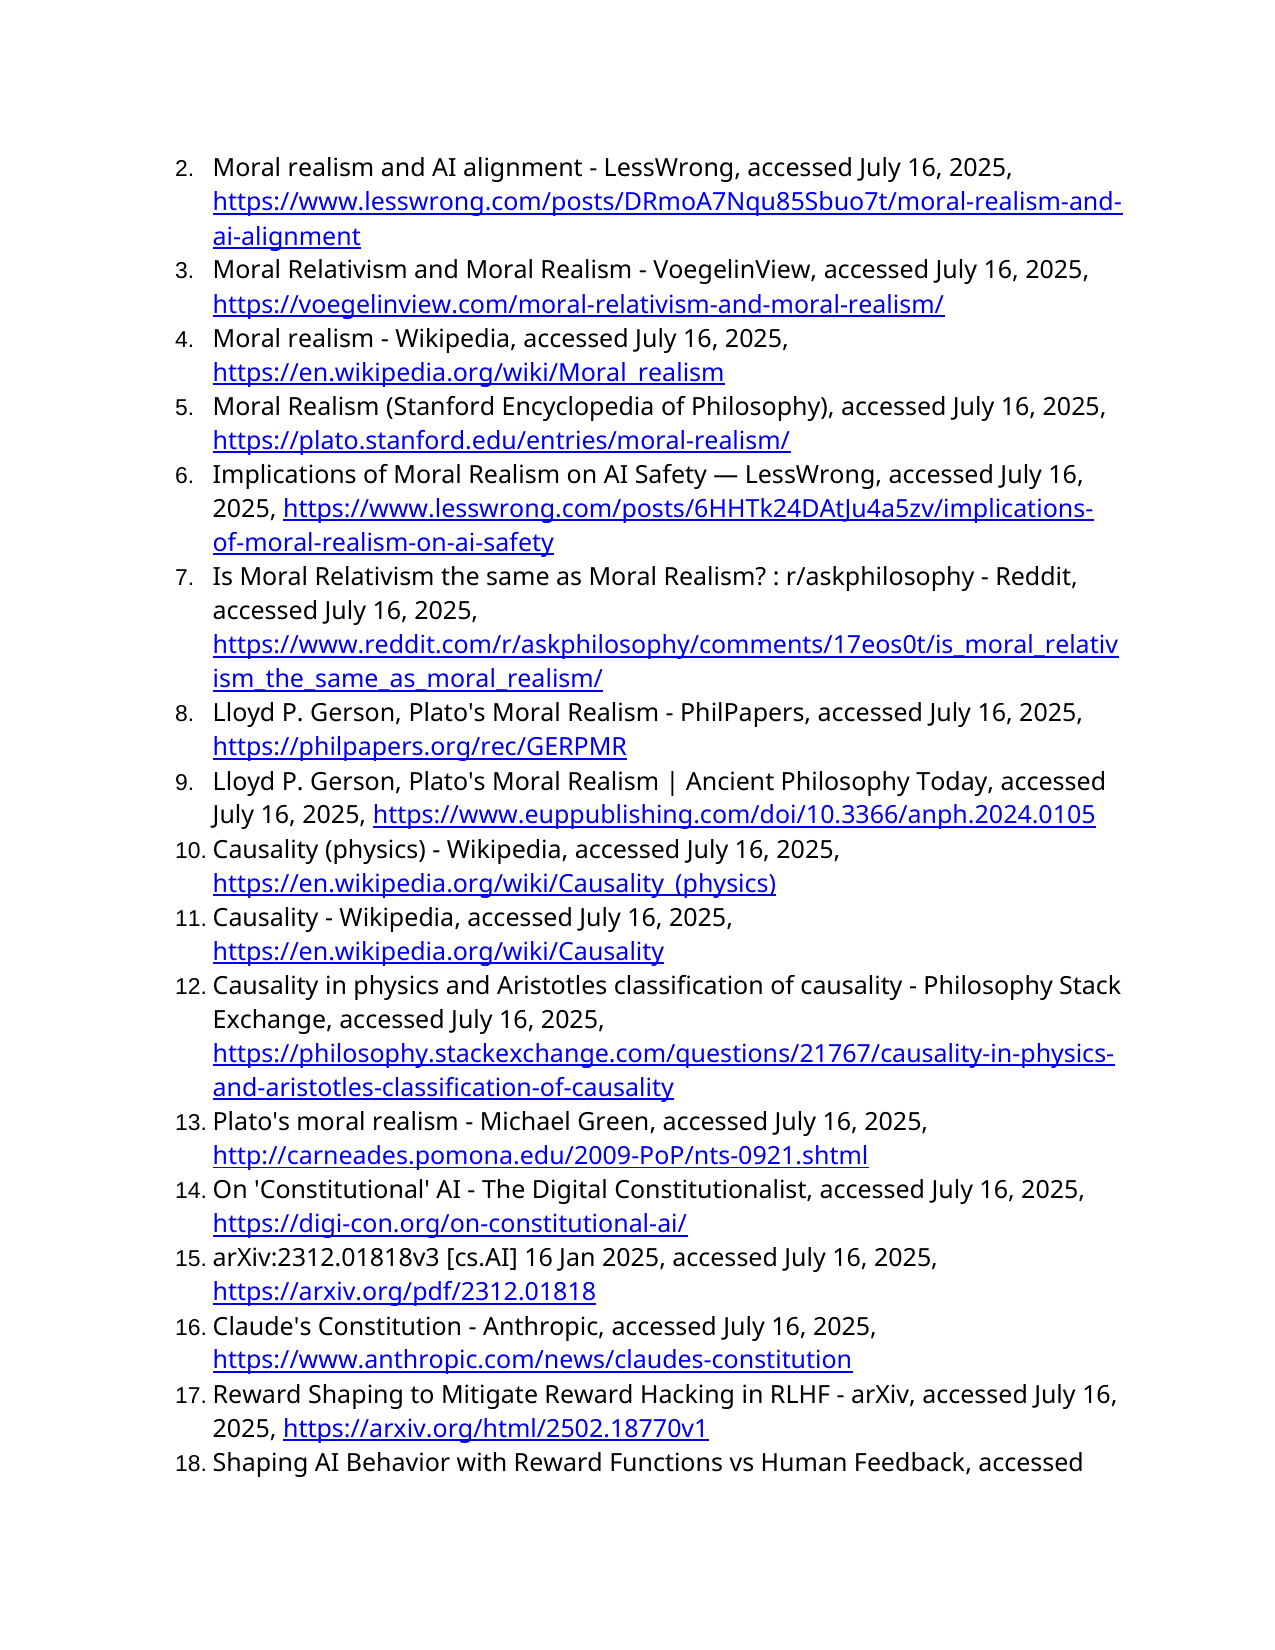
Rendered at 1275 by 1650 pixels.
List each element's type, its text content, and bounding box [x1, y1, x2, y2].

list Causality - Wikipedia, accessed July 16, 2025, https://en.wikipedia.org/wiki/Causality [175, 899, 1125, 967]
list Lloyd P. Gerson, Plato's Moral Realism - PhilPapers, accessed July 16, 2025, https://philpapers.org/rec/GERPMR [175, 695, 1125, 763]
list Lloyd P. Gerson, Plato's Moral Realism | Ancient Philosophy Today, accessed July 16, 2025, https://www.euppublishing.com/doi/10.3366/anph.2024.0105 [175, 763, 1125, 831]
list Reward Shaping to Mitigate Reward Hacking in RLHF - arXiv, accessed July 16, 2025, https://arxiv.org/html/2502.18770v1 [175, 1376, 1125, 1444]
list Causality in physics and Aristotles classification of causality - Philosophy Stack Exchange, accessed July 16, 2025, https://philosophy.stackexchange.com/questions/21767/causality-in-physics-and-aristotles-classification-of-causality [175, 967, 1125, 1104]
list Implications of Moral Realism on AI Safety — LessWrong, accessed July 16, 2025, https://www.lesswrong.com/posts/6HHTk24DAtJu4a5zv/implications-of-moral-realism-on-ai-safety [175, 457, 1125, 559]
list Moral realism - Wikipedia, accessed July 16, 2025, https://en.wikipedia.org/wiki/Moral_realism [175, 320, 1125, 388]
list arXiv:2312.01818v3 [cs.AI] 16 Jan 2025, accessed July 16, 2025, https://arxiv.org/pdf/2312.01818 [175, 1240, 1125, 1308]
list On 'Constitutional' AI - The Digital Constitutionalist, accessed July 16, 2025, https://digi-con.org/on-constitutional-ai/ [175, 1172, 1125, 1240]
list Moral realism and AI alignment - LessWrong, accessed July 16, 2025, https://www.lesswrong.com/posts/DRmoA7Nqu85Sbuo7t/moral-realism-and-ai-alignment [175, 150, 1125, 252]
list Moral Realism (Stanford Encyclopedia of Philosophy), accessed July 16, 2025, https://plato.stanford.edu/entries/moral-realism/ [175, 388, 1125, 457]
list Plato's moral realism - Michael Green, accessed July 16, 2025, http://carneades.pomona.edu/2009-PoP/nts-0921.shtml [175, 1104, 1125, 1172]
list Causality (physics) - Wikipedia, accessed July 16, 2025, https://en.wikipedia.org/wiki/Causality_(physics) [175, 831, 1125, 899]
list Moral Relativism and Moral Realism - VoegelinView, accessed July 16, 2025, https://voegelinview.com/moral-relativism-and-moral-realism/ [175, 252, 1125, 320]
list Claude's Constitution - Anthropic, accessed July 16, 2025, https://www.anthropic.com/news/claudes-constitution [175, 1308, 1125, 1376]
list Shaping AI Behavior with Reward Functions vs Human Feedback, accessed [175, 1444, 1125, 1478]
list Is Moral Relativism the same as Moral Realism? : r/askphilosophy - Reddit, accessed July 16, 2025, https://www.reddit.com/r/askphilosophy/comments/17eos0t/is_moral_relativism_the_same_as_moral_realism/ [175, 559, 1125, 695]
